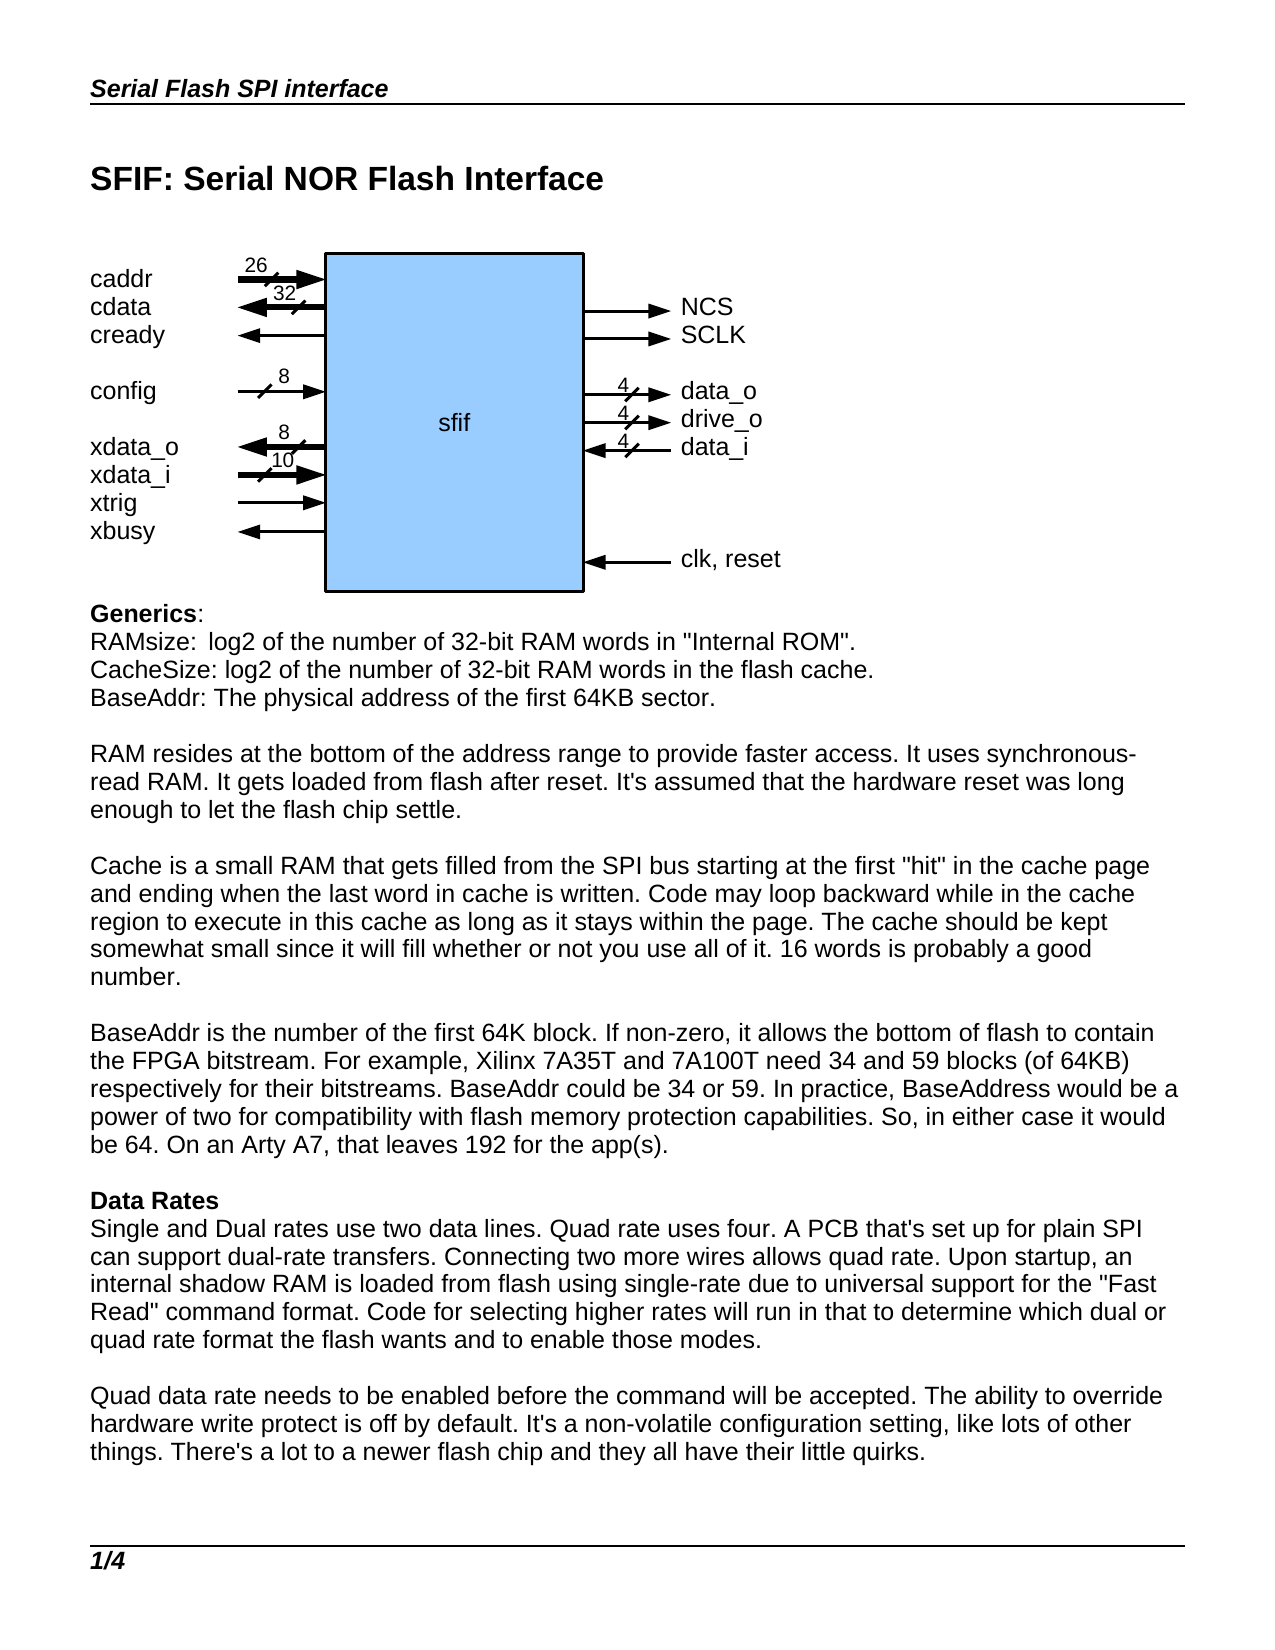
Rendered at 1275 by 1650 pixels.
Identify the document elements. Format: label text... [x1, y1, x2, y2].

text cdata NCS [90, 293, 324, 321]
text [585, 461, 1185, 489]
text xbusy [90, 517, 324, 544]
text [585, 265, 1185, 293]
text config data_o [585, 377, 1185, 405]
text cdata NCS [585, 293, 1185, 321]
text xdata_o data_i [585, 433, 1185, 461]
text config data_o [90, 377, 324, 405]
text [585, 517, 1185, 544]
text [585, 489, 1185, 517]
text Single and Dual rates use two data lines. Quad rate uses four. A PCB that's set up for plain SPI can support dual-rate transfers. Connecting two more wires allows quad rate. Upon startup, an internal shadow RAM is loaded from flash using single-rate due to universal support for the "Fast Read" command format. Code for selecting higher rates will run in that to determine which dual or quad rate format the flash wants and to enable those modes. [90, 1214, 1185, 1354]
text xdata_i [90, 461, 324, 489]
text RAM resides at the bottom of the address range to provide faster access. It uses synchronous-read RAM. It gets loaded from flash after reset. It's assumed that the hardware reset was long enough to let the flash chip settle. [90, 740, 1185, 824]
text caddr [90, 265, 324, 293]
text xtrig [90, 489, 324, 517]
text clk, reset [585, 544, 1185, 572]
text xdata_o data_i [90, 433, 324, 461]
text SCLK [585, 321, 1185, 349]
text BaseAddr: The physical address of the first 64KB sector. [90, 684, 1185, 712]
text [90, 405, 324, 433]
text xdata_o data_i [292, 450, 324, 461]
text CacheSize: log2 of the number of 32-bit RAM words in the flash cache. [90, 656, 1185, 684]
text [90, 544, 324, 572]
text Generics: [90, 600, 1185, 628]
text Quad data rate needs to be enabled before the command will be accepted. The ability to override hardware write protect is off by default. It's a non-volatile configuration setting, like lots of other things. There's a lot to a newer flash chip and they all have their little quirks. [90, 1382, 1185, 1466]
text cready [90, 321, 324, 349]
text Cache is a small RAM that gets filled from the SPI bus starting at the first "hit" in the cache page and ending when the last word in cache is written. Code may loop backward while in the cache region to execute in this cache as long as it stays within the page. The cache should be kept somewhat small since it will fill whether or not you use all of it. 16 words is probably a good number. [90, 852, 1185, 991]
text Data Rates [90, 1187, 1185, 1214]
subtitle SFIF: Serial NOR Flash Interface [90, 159, 1185, 197]
text BaseAddr is the number of the first 64K block. If non-zero, it allows the bottom of flash to contain the FPGA bitstream. For example, Xilinx 7A35T and 7A100T need 34 and 59 blocks (of 64KB) respectively for their bitstreams. BaseAddr could be 34 or 59. In practice, BaseAddress would be a power of two for compatibility with flash memory protection capabilities. So, in either case it would be 64. On an Arty A7, that leaves 192 for the app(s). [90, 1019, 1185, 1187]
text RAMsize: log2 of the number of 32-bit RAM words in "Internal ROM". [90, 628, 1185, 656]
text drive_o [585, 405, 1185, 433]
